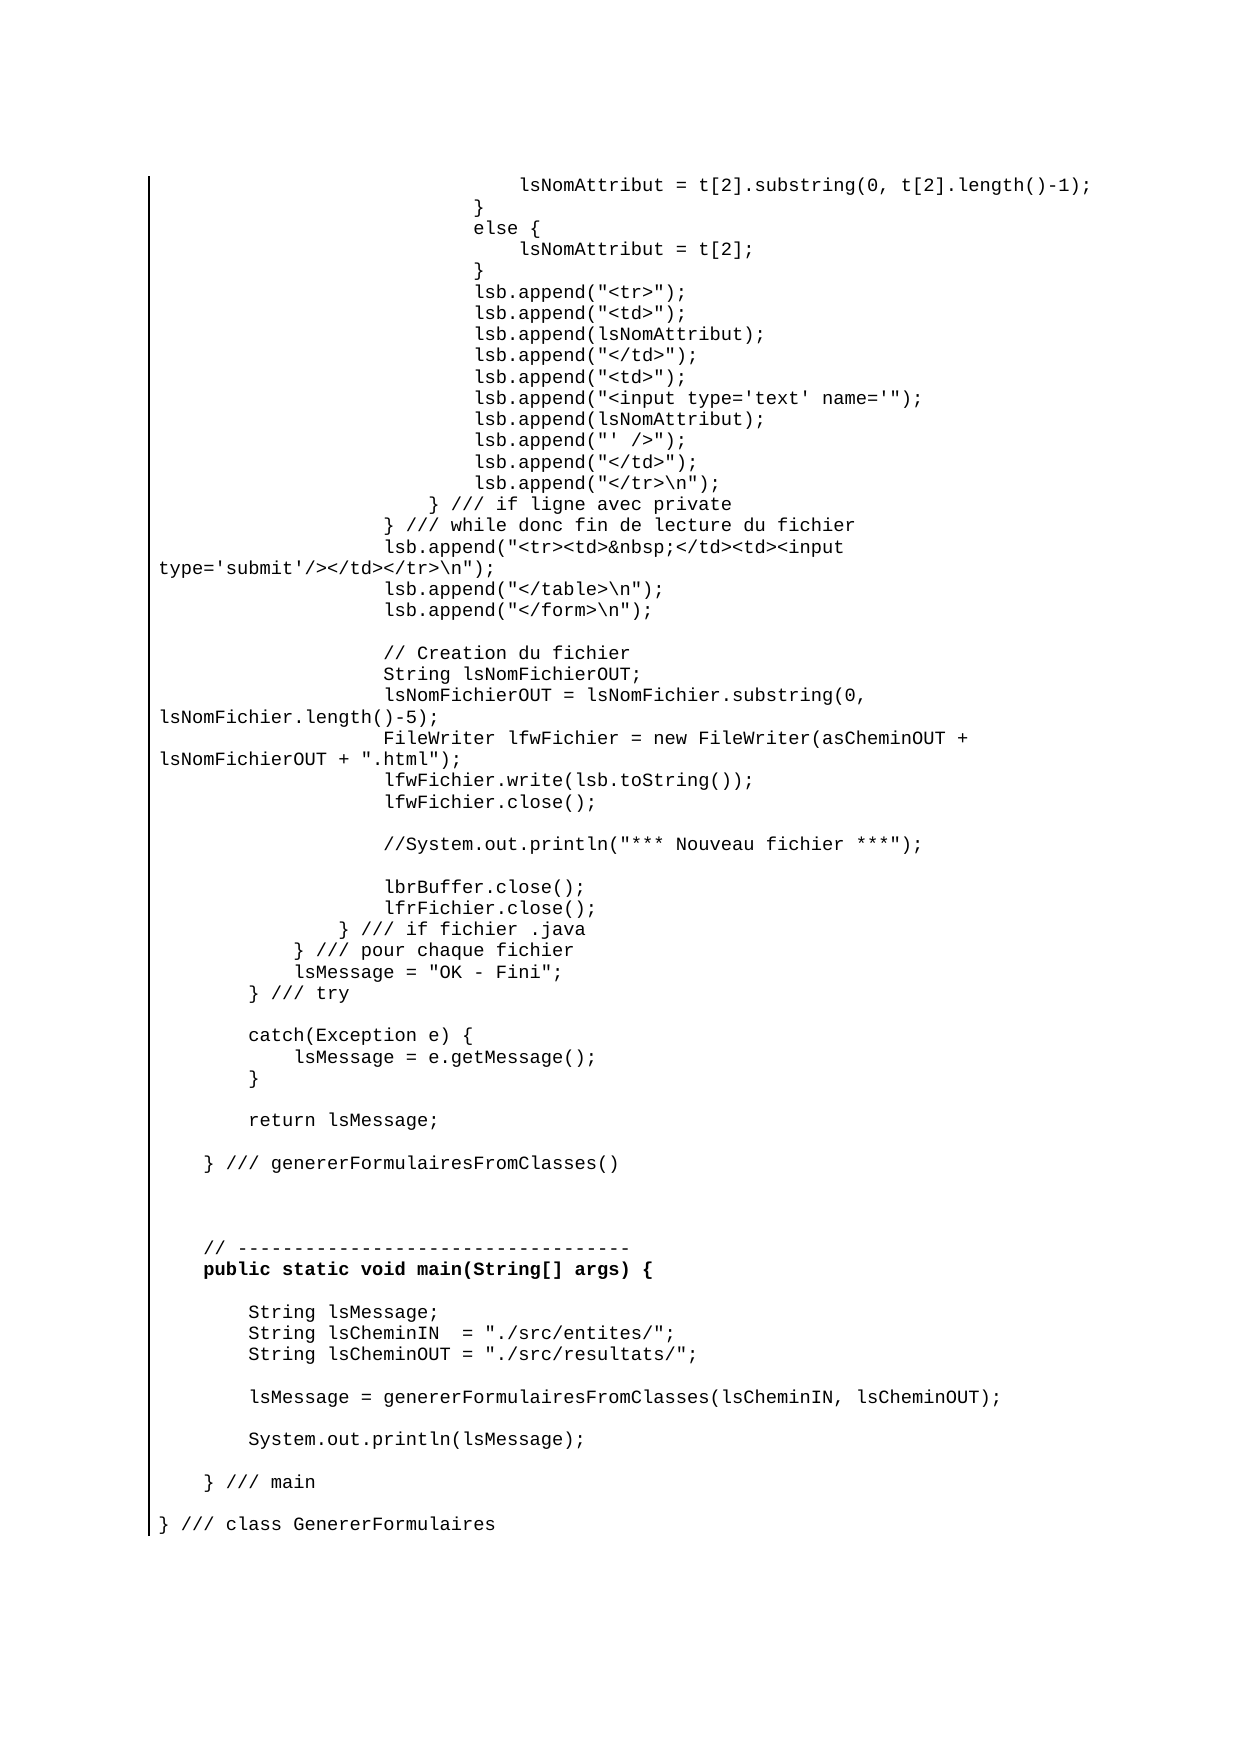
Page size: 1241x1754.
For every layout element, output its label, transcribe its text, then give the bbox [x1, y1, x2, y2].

text lsb.append("</table>\n"); [150, 580, 1092, 601]
text lsb.append("</tr>\n"); [150, 474, 1092, 495]
text lsNomAttribut = t[2]; [150, 240, 1092, 261]
text lbrBuffer.close(); [150, 877, 1092, 899]
text lsMessage = genererFormulairesFromClasses(lsCheminIN, lsCheminOUT); [150, 1387, 1092, 1409]
text lsb.append(lsNomAttribut); [150, 325, 1092, 346]
text } /// main [150, 1472, 1092, 1494]
text lsb.append("<tr><td>&nbsp;</td><td><input type='submit'/></td></tr>\n"); [150, 537, 1092, 580]
text } [150, 261, 1092, 282]
text lsMessage = e.getMessage(); [150, 1047, 1092, 1069]
text String lsCheminOUT = "./src/resultats/"; [150, 1345, 1092, 1366]
text // ----------------------------------- [150, 1239, 1092, 1260]
text } /// genererFormulairesFromClasses() [150, 1154, 1092, 1175]
text lsb.append("<input type='text' name='"); [150, 389, 1092, 410]
text lsb.append("<td>"); [150, 367, 1092, 389]
text lsNomFichierOUT = lsNomFichier.substring(0, lsNomFichier.length()-5); [150, 686, 1092, 729]
text System.out.println(lsMessage); [150, 1430, 1092, 1451]
text else { [150, 219, 1092, 240]
text public static void main(String[] args) { [150, 1260, 1092, 1281]
text lsb.append(lsNomAttribut); [150, 410, 1092, 431]
text lfrFichier.close(); [150, 899, 1092, 920]
text } [150, 197, 1092, 219]
text } /// while donc fin de lecture du fichier [150, 516, 1092, 537]
text } /// pour chaque fichier [150, 941, 1092, 962]
text } /// if fichier .java [150, 920, 1092, 941]
text } /// if ligne avec private [150, 495, 1092, 516]
text lsb.append("' />"); [150, 431, 1092, 452]
text String lsCheminIN = "./src/entites/"; [150, 1324, 1092, 1345]
text } /// try [150, 984, 1092, 1005]
text lsb.append("</td>"); [150, 346, 1092, 367]
text //System.out.println("*** Nouveau fichier ***"); [150, 835, 1092, 856]
text catch(Exception e) { [150, 1026, 1092, 1047]
text } [150, 1069, 1092, 1090]
text lsb.append("<tr>"); [150, 282, 1092, 304]
text FileWriter lfwFichier = new FileWriter(asCheminOUT + lsNomFichierOUT + ".html"); [150, 729, 1092, 771]
text lsb.append("</form>\n"); [150, 601, 1092, 622]
text lfwFichier.write(lsb.toString()); [150, 771, 1092, 792]
text String lsMessage; [150, 1302, 1092, 1324]
text return lsMessage; [150, 1111, 1092, 1132]
text // Creation du fichier [150, 644, 1092, 665]
text lfwFichier.close(); [150, 792, 1092, 814]
text lsb.append("</td>"); [150, 452, 1092, 474]
text } /// class GenererFormulaires [150, 1515, 1092, 1536]
text lsMessage = "OK - Fini"; [150, 962, 1092, 984]
text lsNomAttribut = t[2].substring(0, t[2].length()-1); [150, 176, 1092, 197]
text String lsNomFichierOUT; [150, 665, 1092, 686]
text lsb.append("<td>"); [150, 304, 1092, 325]
